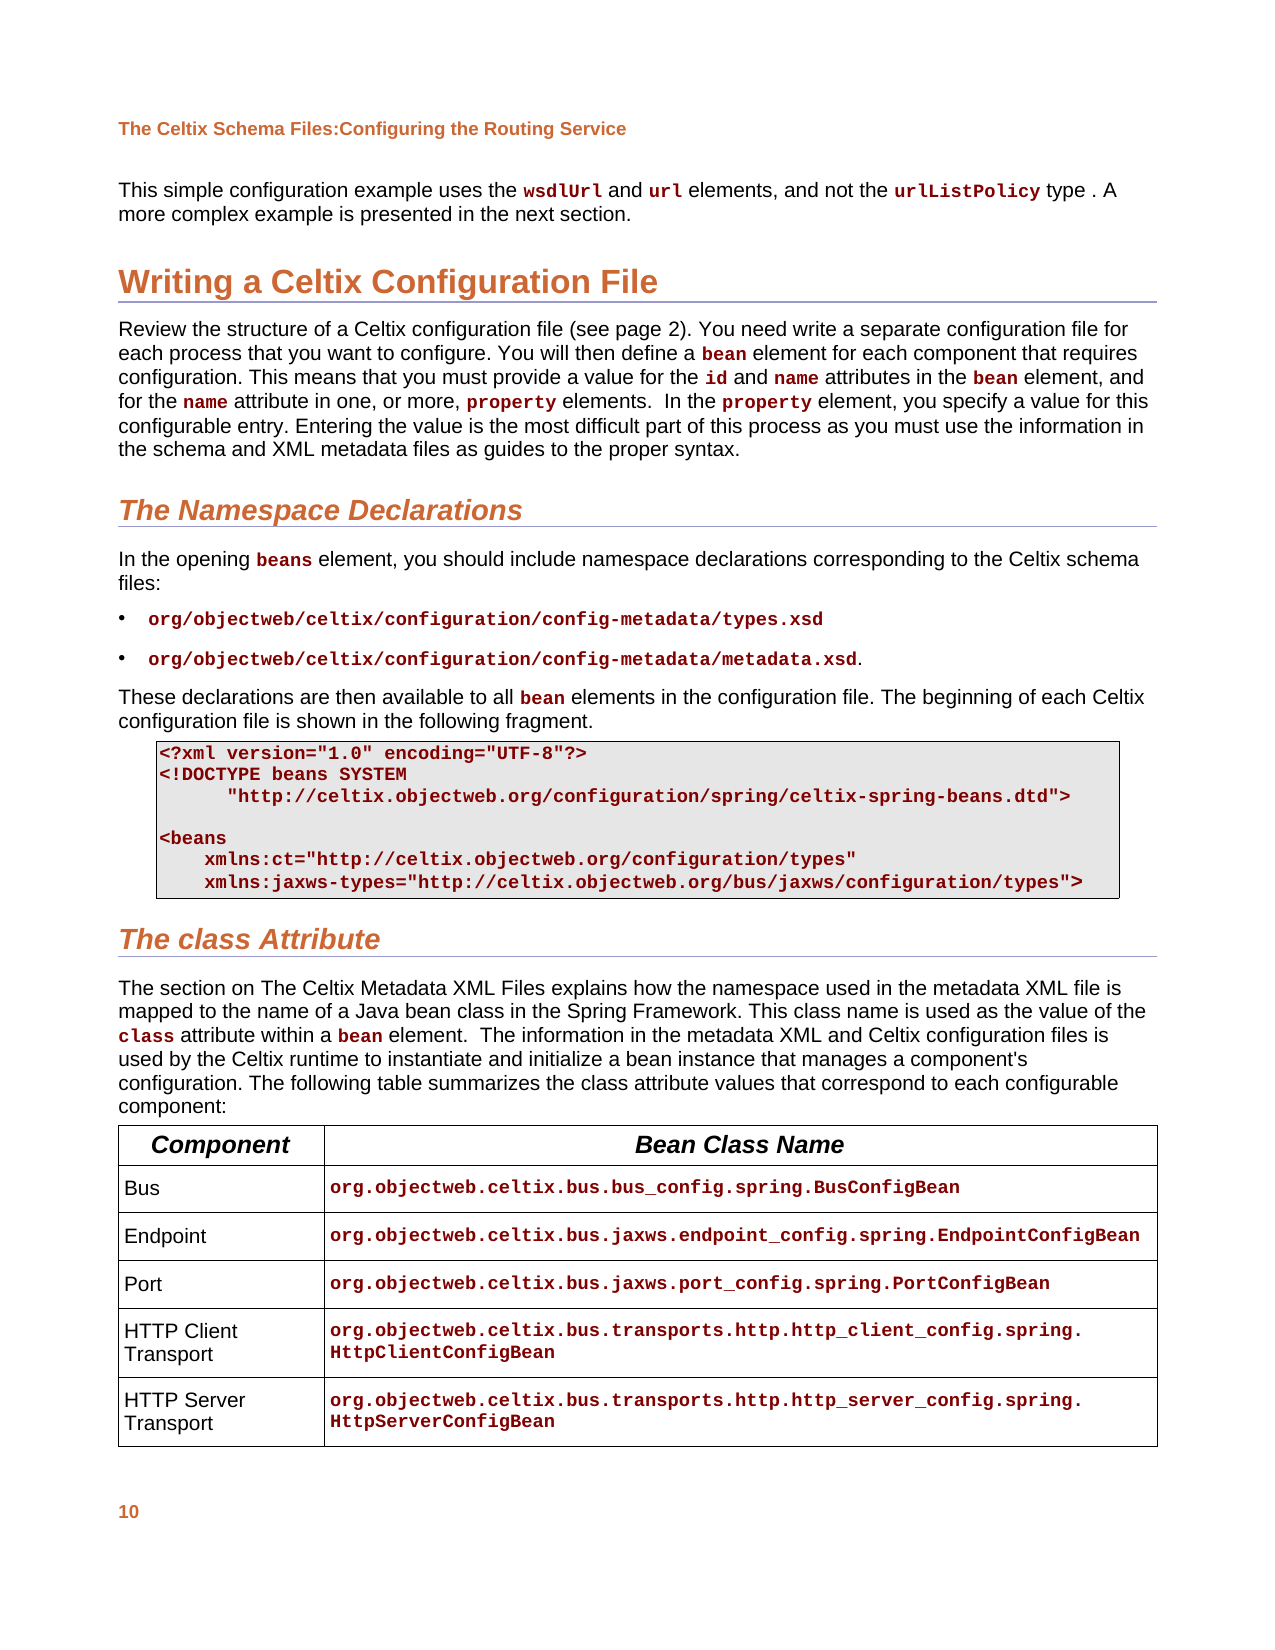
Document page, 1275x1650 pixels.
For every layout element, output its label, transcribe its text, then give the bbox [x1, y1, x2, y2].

text xmlns:ct="http://celtix.objectweb.org/configuration/types" [157, 847, 1119, 868]
table_cell org.objectweb.celtix.bus.transports.http.http_server_config.spring. HttpServerConfigBean [325, 1378, 1157, 1446]
table_header Bean Class Name [325, 1126, 1157, 1164]
table_cell Endpoint [119, 1213, 324, 1260]
text <?xml version="1.0" encoding="UTF-8"?> [157, 742, 1119, 762]
subtitle Writing a Celtix Configuration File [118, 263, 1157, 301]
table_cell org.objectweb.celtix.bus.jaxws.port_config.spring.PortConfigBean [325, 1261, 1157, 1308]
table_cell Port [119, 1261, 324, 1308]
list org/objectweb/celtix/configuration/config-metadata/types.xsd [118, 610, 1157, 631]
list org/objectweb/celtix/configuration/config-metadata/metadata.xsd. [118, 646, 1157, 671]
text Review the structure of a Celtix configuration file (see page 2). You need write a separate configuration file for each process that you want to configure. You will then define a bean element for each component that requires configuration. This means that you must provide a value for the id and name attributes in the bean element, and for the name attribute in one, or more, property elements. In the property element, you specify a value for this configurable entry. Entering the value is the most difficult part of this process as you must use the information in the schema and XML metadata files as guides to the proper syntax. [118, 318, 1157, 461]
text xmlns:jaxws-types="http://celtix.objectweb.org/bus/jaxws/configuration/types"> [157, 868, 1119, 898]
table_cell HTTP Client Transport [119, 1309, 324, 1377]
subtitle The Namespace Declarations [118, 493, 1157, 526]
text <beans [157, 826, 1119, 847]
table_cell org.objectweb.celtix.bus.bus_config.spring.BusConfigBean [325, 1166, 1157, 1212]
text "http://celtix.objectweb.org/configuration/spring/celtix-spring-beans.dtd"> [157, 783, 1119, 804]
subtitle The class Attribute [118, 923, 1157, 956]
text The section on The Celtix Metadata XML Files explains how the namespace used in the metadata XML file is mapped to the name of a Java bean class in the Spring Framework. This class name is used as the value of the class attribute within a bean element. The information in the metadata XML and Celtix configuration files is used by the Celtix runtime to instantiate and initialize a bean instance that manages a component's configuration. The following table summarizes the class attribute values that correspond to each configurable component: [118, 977, 1157, 1117]
table_cell Bus [119, 1166, 324, 1212]
text In the opening beans element, you should include namespace declarations corresponding to the Celtix schema files: [118, 547, 1157, 595]
text These declarations are then available to all bean elements in the configuration file. The beginning of each Celtix configuration file is shown in the following fragment. [118, 686, 1157, 733]
table_cell HTTP Server Transport [119, 1378, 324, 1446]
table_cell org.objectweb.celtix.bus.jaxws.endpoint_config.spring.EndpointConfigBean [325, 1213, 1157, 1260]
text <!DOCTYPE beans SYSTEM [157, 762, 1119, 783]
table_cell org.objectweb.celtix.bus.transports.http.http_client_config.spring. HttpClientConfigBean [325, 1309, 1157, 1377]
table_header Component [119, 1126, 324, 1164]
text This simple configuration example uses the wsdlUrl and url elements, and not the urlListPolicy type . A more complex example is presented in the next section. [118, 178, 1157, 226]
